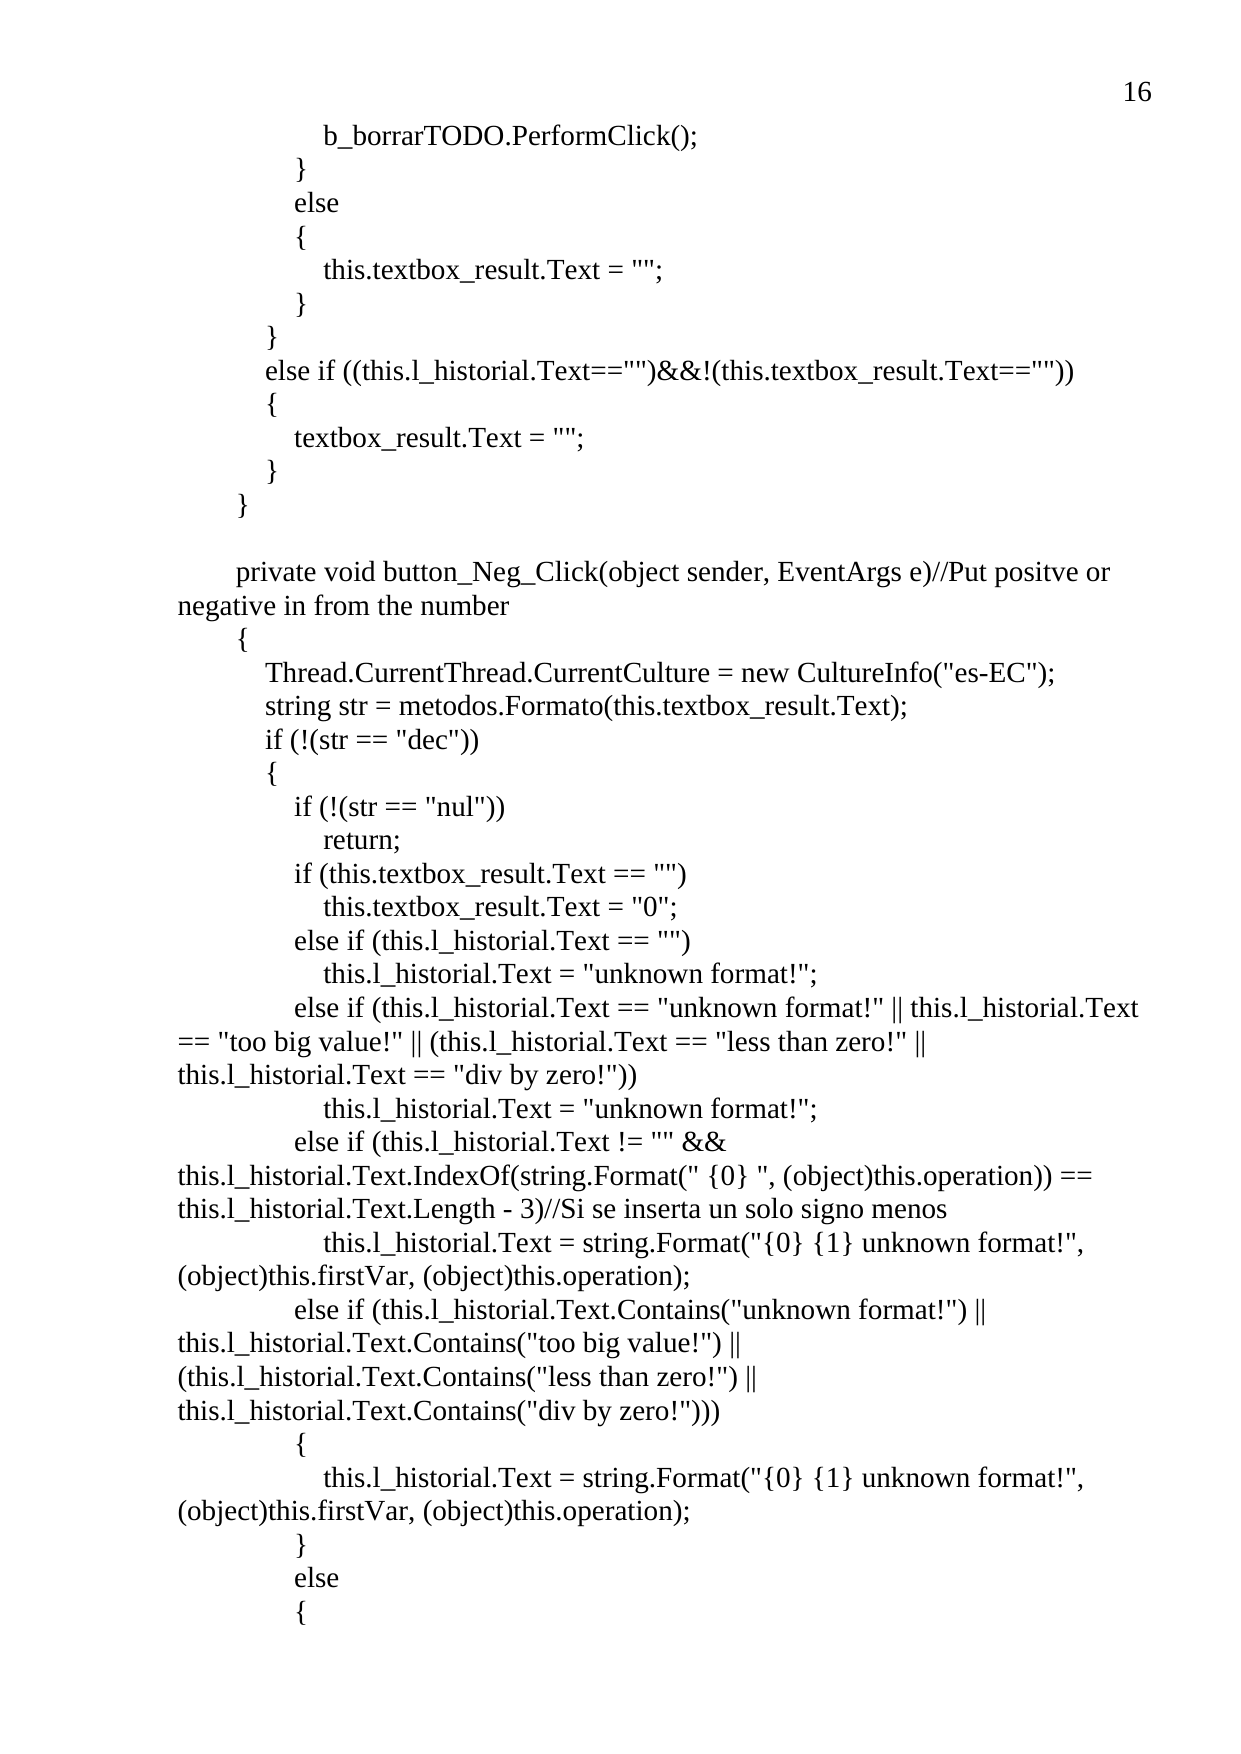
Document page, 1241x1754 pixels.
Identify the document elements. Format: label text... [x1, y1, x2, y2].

text } [177, 1527, 1152, 1560]
text else if ((this.l_historial.Text=="")&&!(this.textbox_result.Text=="")) [177, 353, 1152, 386]
text } [177, 319, 1152, 353]
text string str = metodos.Formato(this.textbox_result.Text); [177, 688, 1152, 722]
text textbox_result.Text = ""; [177, 420, 1152, 453]
text this.textbox_result.Text = "0"; [177, 889, 1152, 923]
text Thread.CurrentThread.CurrentCulture = new CultureInfo("es-EC"); [177, 655, 1152, 688]
text b_borrarTODO.PerformClick(); [177, 118, 1152, 152]
text else if (this.l_historial.Text == "") [177, 923, 1152, 957]
text private void button_Neg_Click(object sender, EventArgs e)//Put positve or negative in from the number [177, 554, 1152, 621]
text if (!(str == "nul")) [177, 789, 1152, 822]
text if (!(str == "dec")) [177, 722, 1152, 755]
text this.l_historial.Text = "unknown format!"; [177, 1091, 1152, 1124]
text { [177, 219, 1152, 252]
text { [177, 755, 1152, 789]
text else [177, 1560, 1152, 1594]
text this.textbox_result.Text = ""; [177, 252, 1152, 286]
text this.l_historial.Text = string.Format("{0} {1} unknown format!", (object)this.firstVar, (object)this.operation); [177, 1225, 1152, 1292]
text { [177, 621, 1152, 655]
text this.l_historial.Text = string.Format("{0} {1} unknown format!", (object)this.firstVar, (object)this.operation); [177, 1460, 1152, 1527]
text } [177, 453, 1152, 487]
text { [177, 1594, 1152, 1627]
text else if (this.l_historial.Text == "unknown format!" || this.l_historial.Text == "too big value!" || (this.l_historial.Text == "less than zero!" || this.l_historial.Text == "div by zero!")) [177, 990, 1152, 1091]
text } [177, 152, 1152, 185]
text else if (this.l_historial.Text != "" && this.l_historial.Text.IndexOf(string.Format(" {0} ", (object)this.operation)) == this.l_historial.Text.Length - 3)//Si se inserta un solo signo menos [177, 1124, 1152, 1225]
text this.l_historial.Text = "unknown format!"; [177, 957, 1152, 990]
text } [177, 286, 1152, 319]
text } [177, 487, 1152, 521]
text { [177, 1426, 1152, 1460]
text { [177, 386, 1152, 420]
text if (this.textbox_result.Text == "") [177, 856, 1152, 889]
text return; [177, 822, 1152, 856]
text else if (this.l_historial.Text.Contains("unknown format!") || this.l_historial.Text.Contains("too big value!") || (this.l_historial.Text.Contains("less than zero!") || this.l_historial.Text.Contains("div by zero!"))) [177, 1292, 1152, 1426]
text else [177, 185, 1152, 219]
